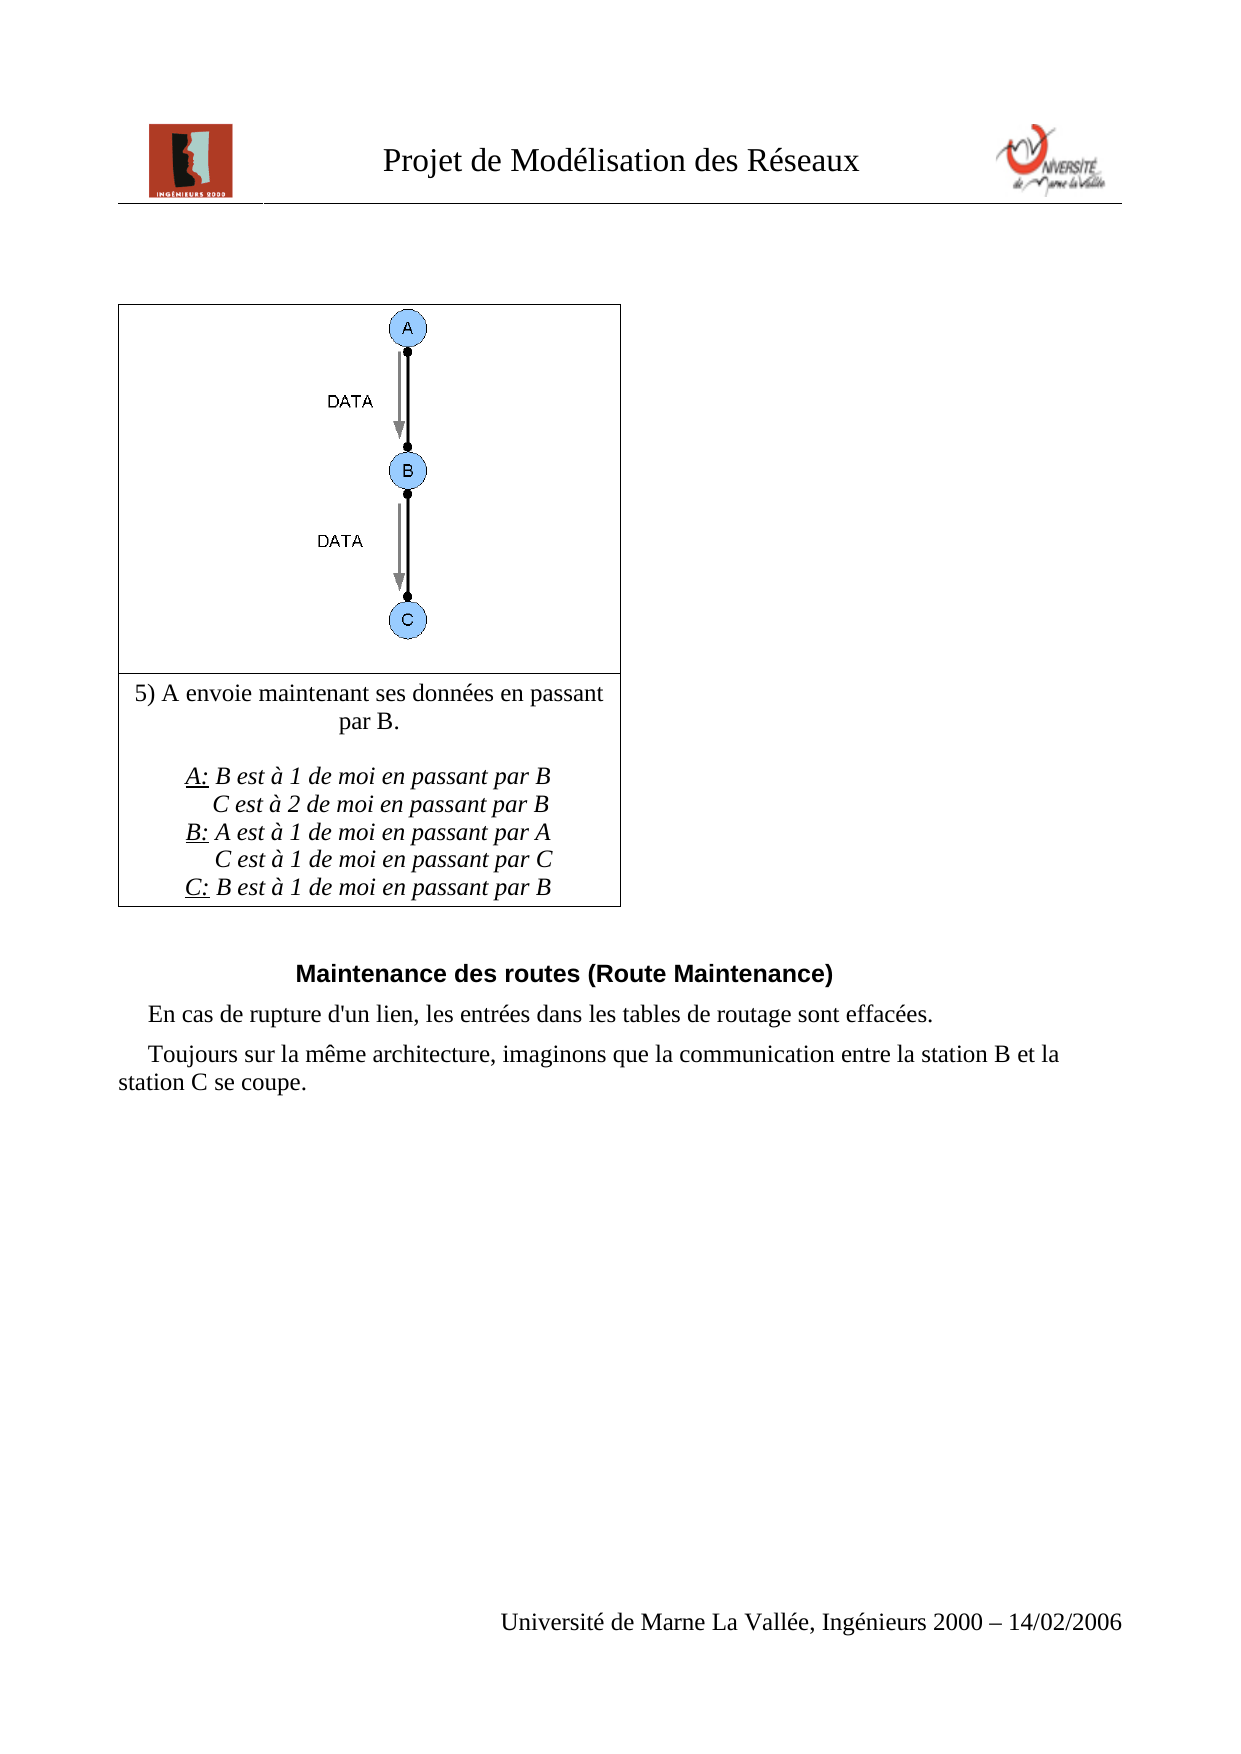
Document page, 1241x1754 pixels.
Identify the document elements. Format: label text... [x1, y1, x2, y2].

table_cell 5) A envoie maintenant ses données en passant par B. A: B est à 1 de moi en passant par B C est à 2 de moi en passant par B B: A est à 1 de moi en passant par A C est à 1 de moi en passant par C C: B est à 1 de moi en passant par B [119, 674, 620, 906]
text En cas de rupture d'un lien, les entrées dans les tables de routage sont effacées. [118, 1000, 1122, 1027]
text Toujours sur la même architecture, imaginons que la communication entre la station B et la station C se coupe. [118, 1040, 1122, 1095]
table_header [119, 305, 620, 673]
picture [148, 123, 233, 198]
picture [310, 309, 428, 640]
picture [995, 124, 1106, 197]
subtitle Maintenance des routes (Route Maintenance) [295, 959, 1122, 987]
